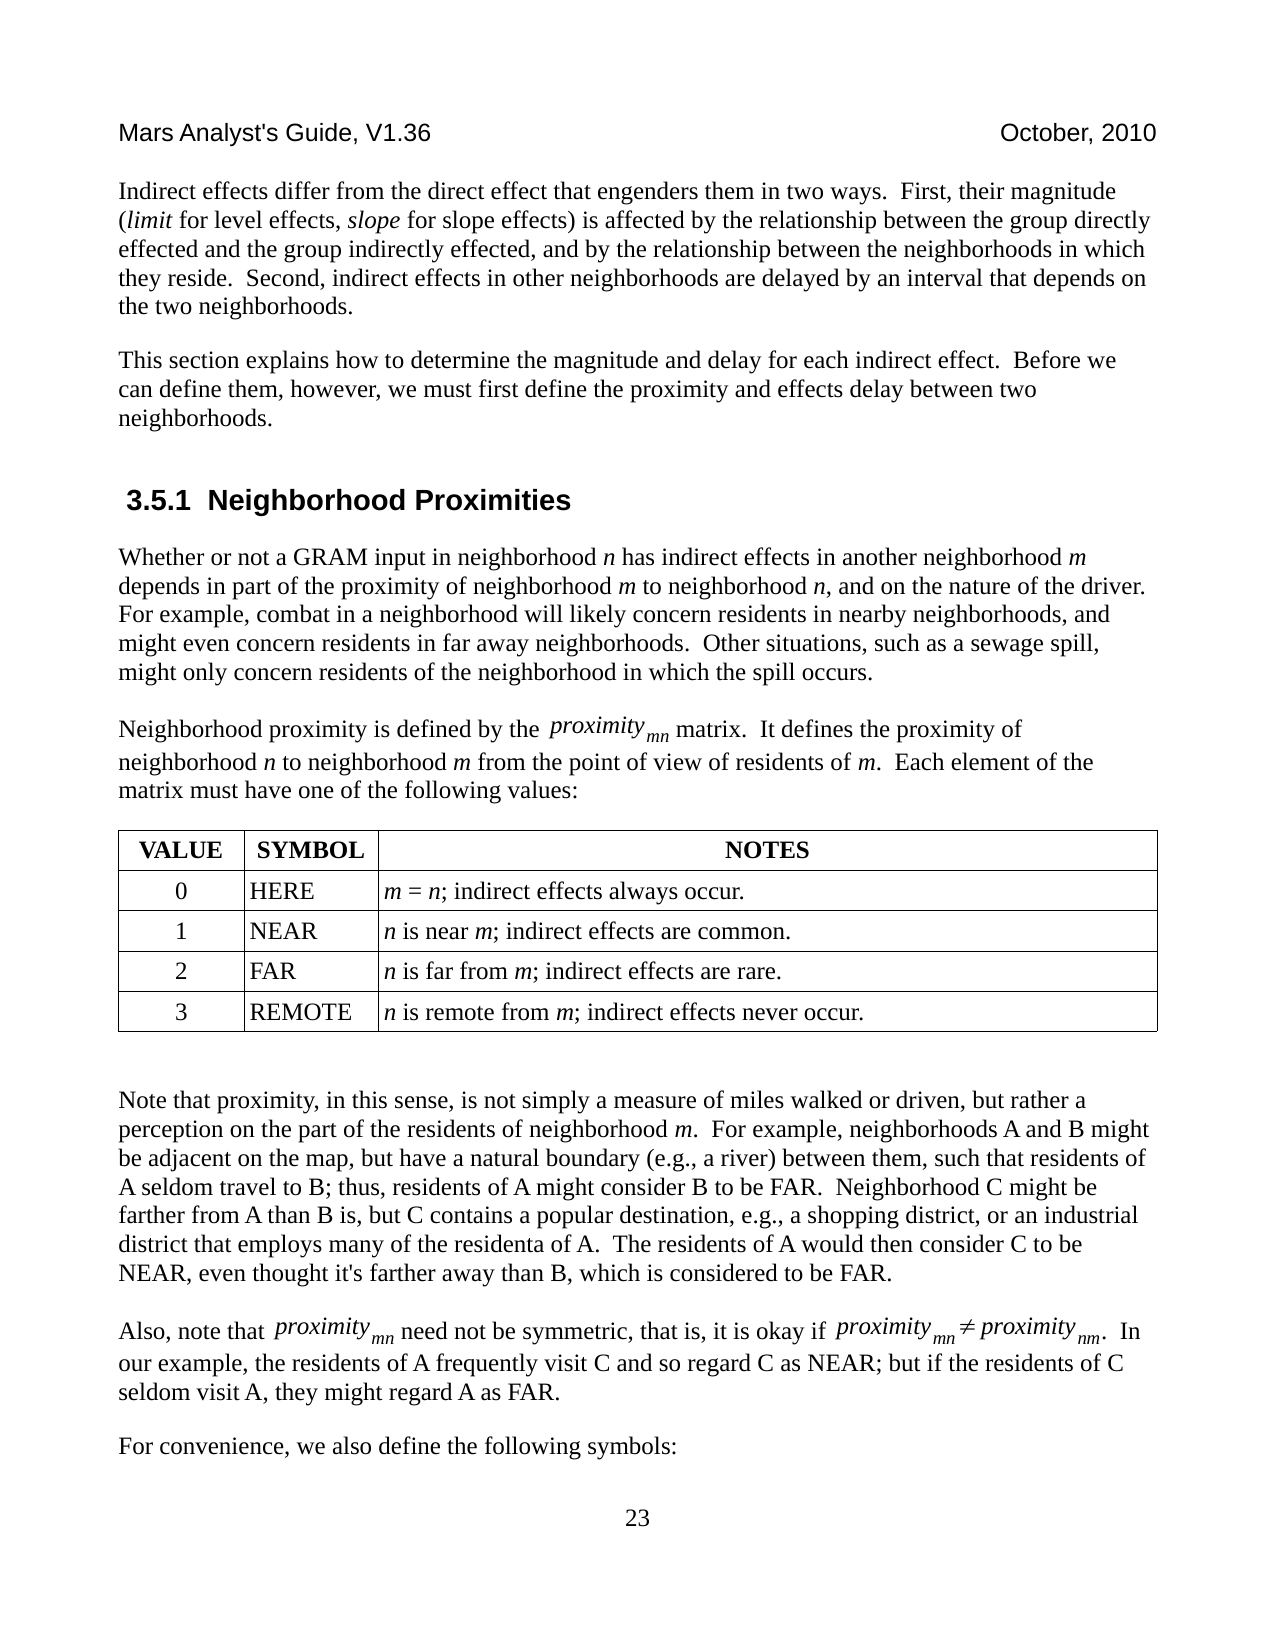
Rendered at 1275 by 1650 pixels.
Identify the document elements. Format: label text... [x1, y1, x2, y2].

table_cell n is far from m; indirect effects are rare. [379, 952, 1157, 991]
text For convenience, we also define the following symbols: [118, 1431, 1157, 1459]
table_cell 0 [119, 871, 244, 910]
table_cell NEAR [245, 911, 378, 951]
table_cell n is near m; indirect effects are common. [379, 911, 1157, 951]
subtitle Neighborhood Proximities [118, 483, 1157, 516]
table_header SYMBOL [245, 831, 378, 870]
table_header NOTES [379, 831, 1157, 870]
table_cell HERE [245, 871, 378, 910]
table_cell n is remote from m; indirect effects never occur. [379, 992, 1157, 1031]
text Indirect effects differ from the direct effect that engenders them in two ways. First, their magnitude (limit for level effects, slope for slope effects) is affected by the relationship between the group directly effected and the group indirectly effected, and by the relationship between the neighborhoods in which they reside. Second, indirect effects in other neighborhoods are delayed by an interval that depends on the two neighborhoods. [118, 176, 1157, 320]
text This section explains how to determine the magnitude and delay for each indirect effect. Before we can define them, however, we must first define the proximity and effects delay between two neighborhoods. [118, 346, 1157, 432]
table_cell FAR [245, 952, 378, 991]
text Neighborhood proximity is defined by the matrix. It defines the proximity of neighborhood n to neighborhood m from the point of view of residents of m. Each element of the matrix must have one of the following values: [118, 711, 1157, 804]
table_cell m = n; indirect effects always occur. [379, 871, 1157, 910]
text Also, note that need not be symmetric, that is, it is okay if . In our example, the residents of A frequently visit C and so regard C as NEAR; but if the residents of C seldom visit A, they might regard A as FAR. [118, 1312, 1157, 1405]
table_cell 2 [119, 952, 244, 991]
table_cell 3 [119, 992, 244, 1031]
table_header VALUE [119, 831, 244, 870]
table_cell REMOTE [245, 992, 378, 1031]
table_cell 1 [119, 911, 244, 951]
text Note that proximity, in this sense, is not simply a measure of miles walked or driven, but rather a perception on the part of the residents of neighborhood m. For example, neighborhoods A and B might be adjacent on the map, but have a natural boundary (e.g., a river) between them, such that residents of A seldom travel to B; thus, residents of A might consider B to be FAR. Neighborhood C might be farther from A than B is, but C contains a popular destination, e.g., a shopping district, or an industrial district that employs many of the residenta of A. The residents of A would then consider C to be NEAR, even thought it's farther away than B, which is considered to be FAR. [118, 1086, 1157, 1287]
text Whether or not a GRAM input in neighborhood n has indirect effects in another neighborhood m depends in part of the proximity of neighborhood m to neighborhood n, and on the nature of the driver. For example, combat in a neighborhood will likely concern residents in nearby neighborhoods, and might even concern residents in far away neighborhoods. Other situations, such as a sewage spill, might only concern residents of the neighborhood in which the spill occurs. [118, 542, 1157, 686]
